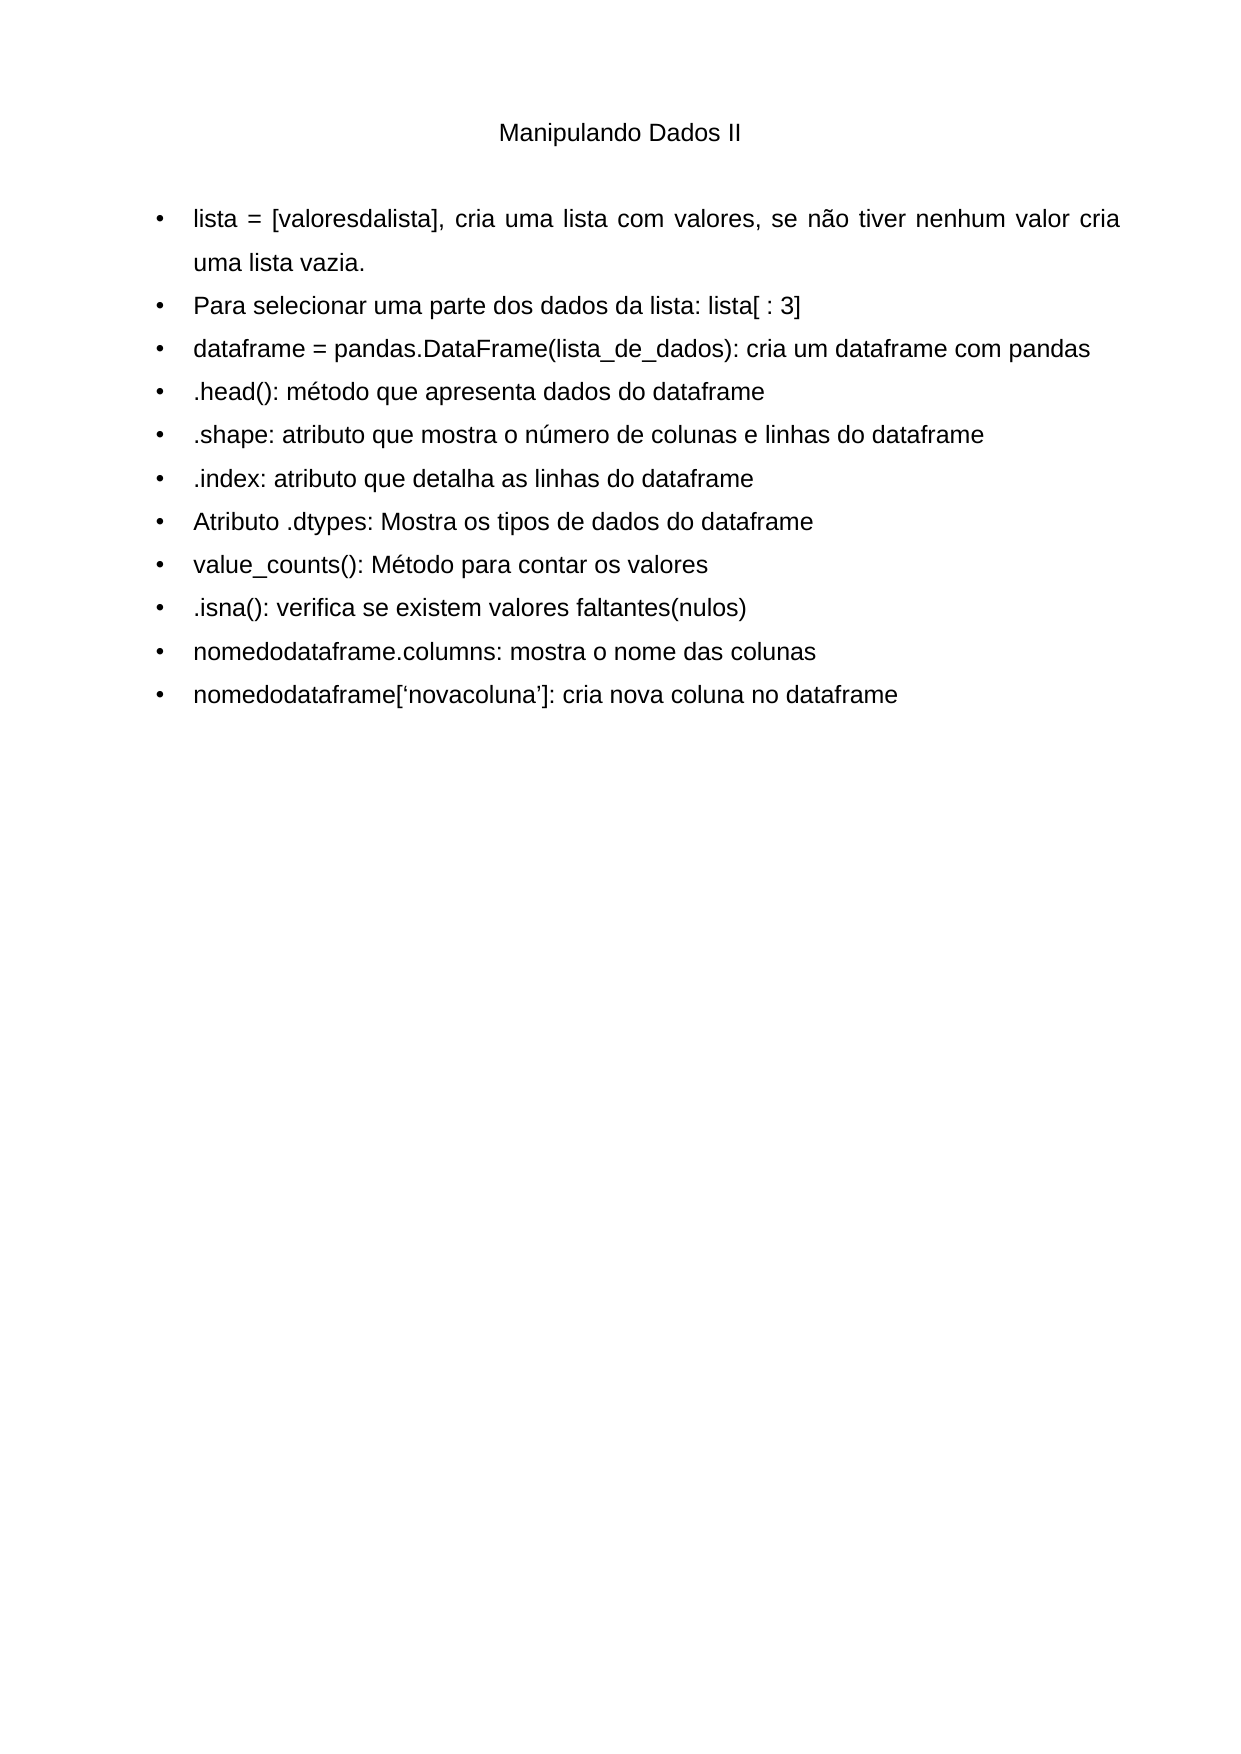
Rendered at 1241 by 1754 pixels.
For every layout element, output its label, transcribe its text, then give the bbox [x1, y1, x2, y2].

list nomedodataframe[‘novacoluna’]: cria nova coluna no dataframe [156, 680, 1122, 709]
list .isna(): verifica se existem valores faltantes(nulos) [156, 593, 1122, 622]
list nomedodataframe.columns: mostra o nome das colunas [156, 637, 1122, 665]
list Para selecionar uma parte dos dados da lista: lista[ : 3] [156, 291, 1122, 319]
list .index: atributo que detalha as linhas do dataframe [156, 464, 1122, 492]
list .shape: atributo que mostra o número de colunas e linhas do dataframe [156, 420, 1122, 449]
list .head(): método que apresenta dados do dataframe [156, 377, 1122, 406]
list lista = [valoresdalista], cria uma lista com valores, se não tiver nenhum valor cria uma lista vazia. [156, 204, 1122, 276]
list dataframe = pandas.DataFrame(lista_de_dados): cria um dataframe com pandas [156, 334, 1122, 363]
list value_counts(): Método para contar os valores [156, 550, 1122, 579]
text Manipulando Dados II [118, 118, 1122, 147]
list Atributo .dtypes: Mostra os tipos de dados do dataframe [156, 507, 1122, 536]
